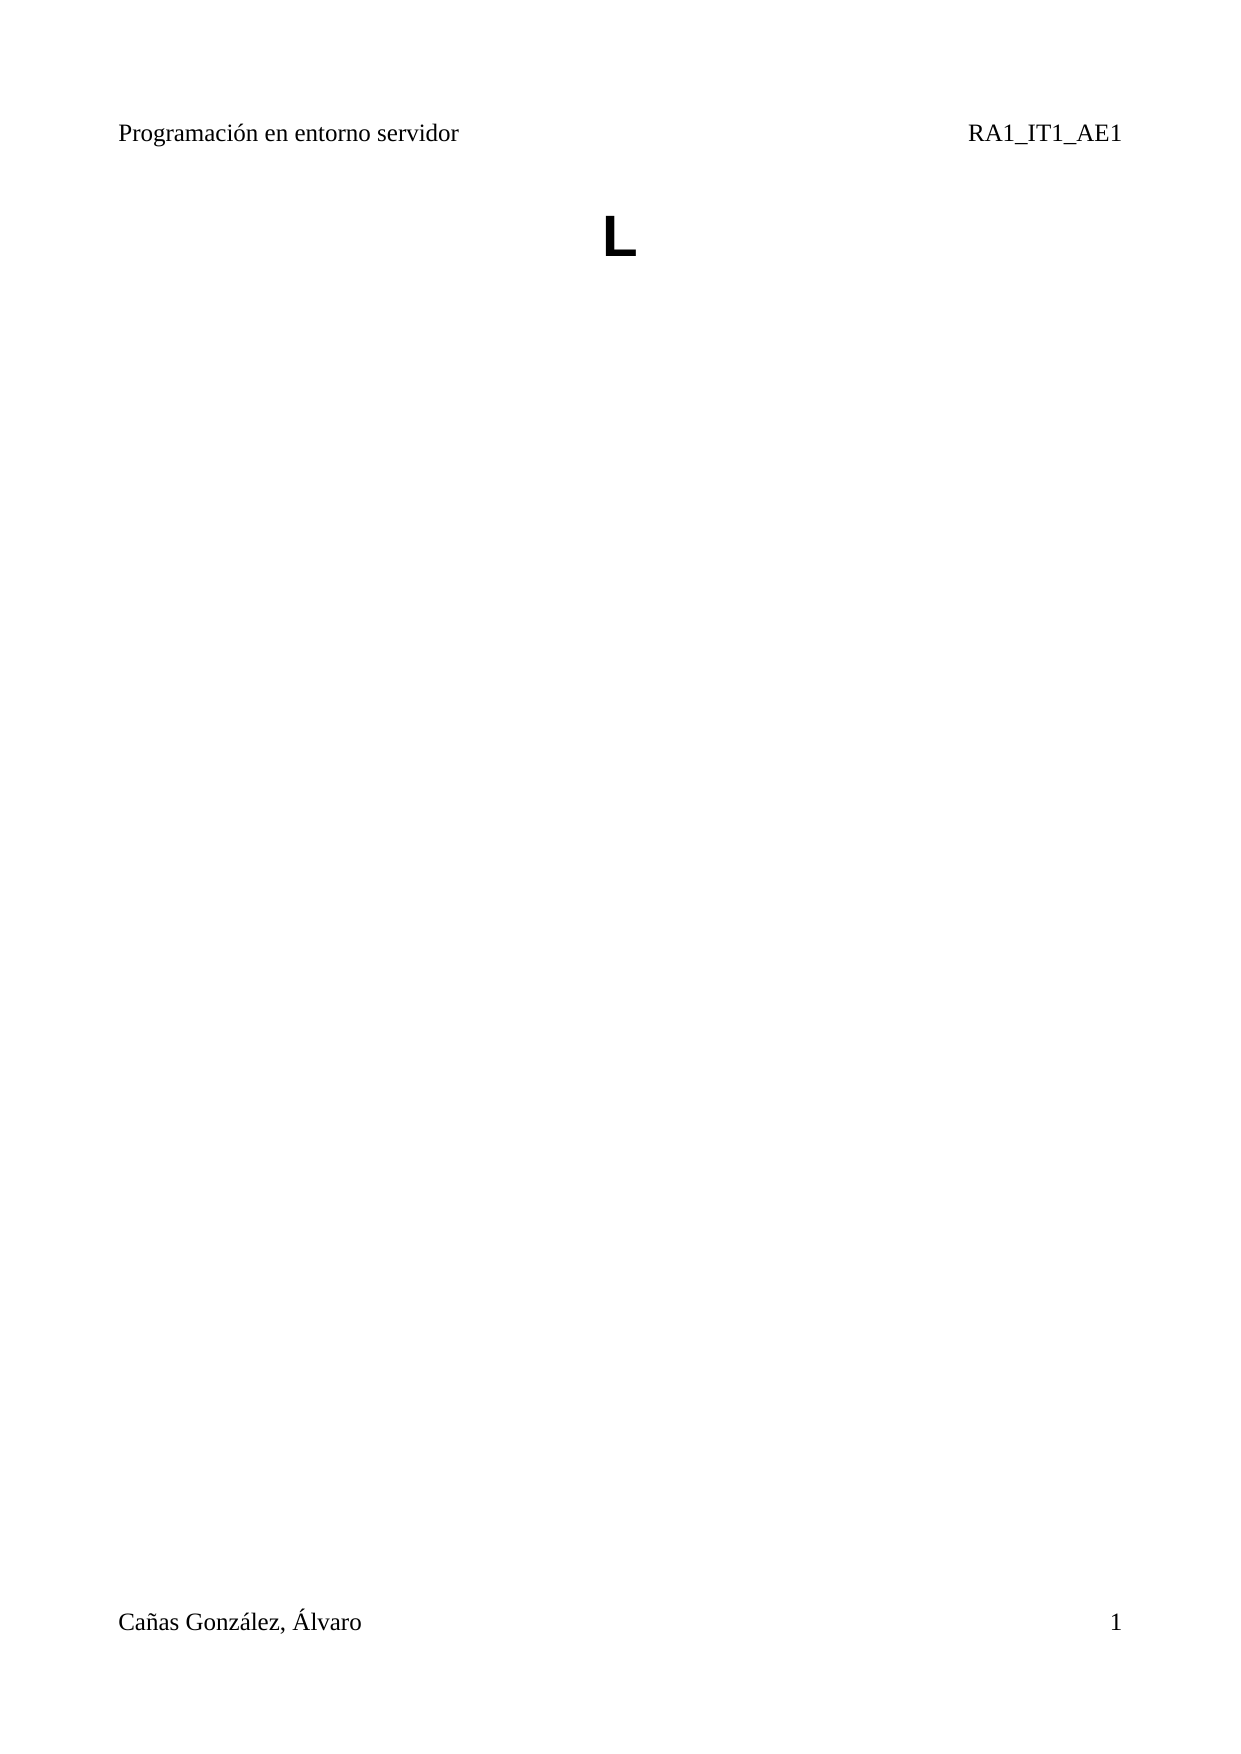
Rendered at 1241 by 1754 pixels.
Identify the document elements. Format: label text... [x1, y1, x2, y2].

title L [118, 201, 1122, 268]
